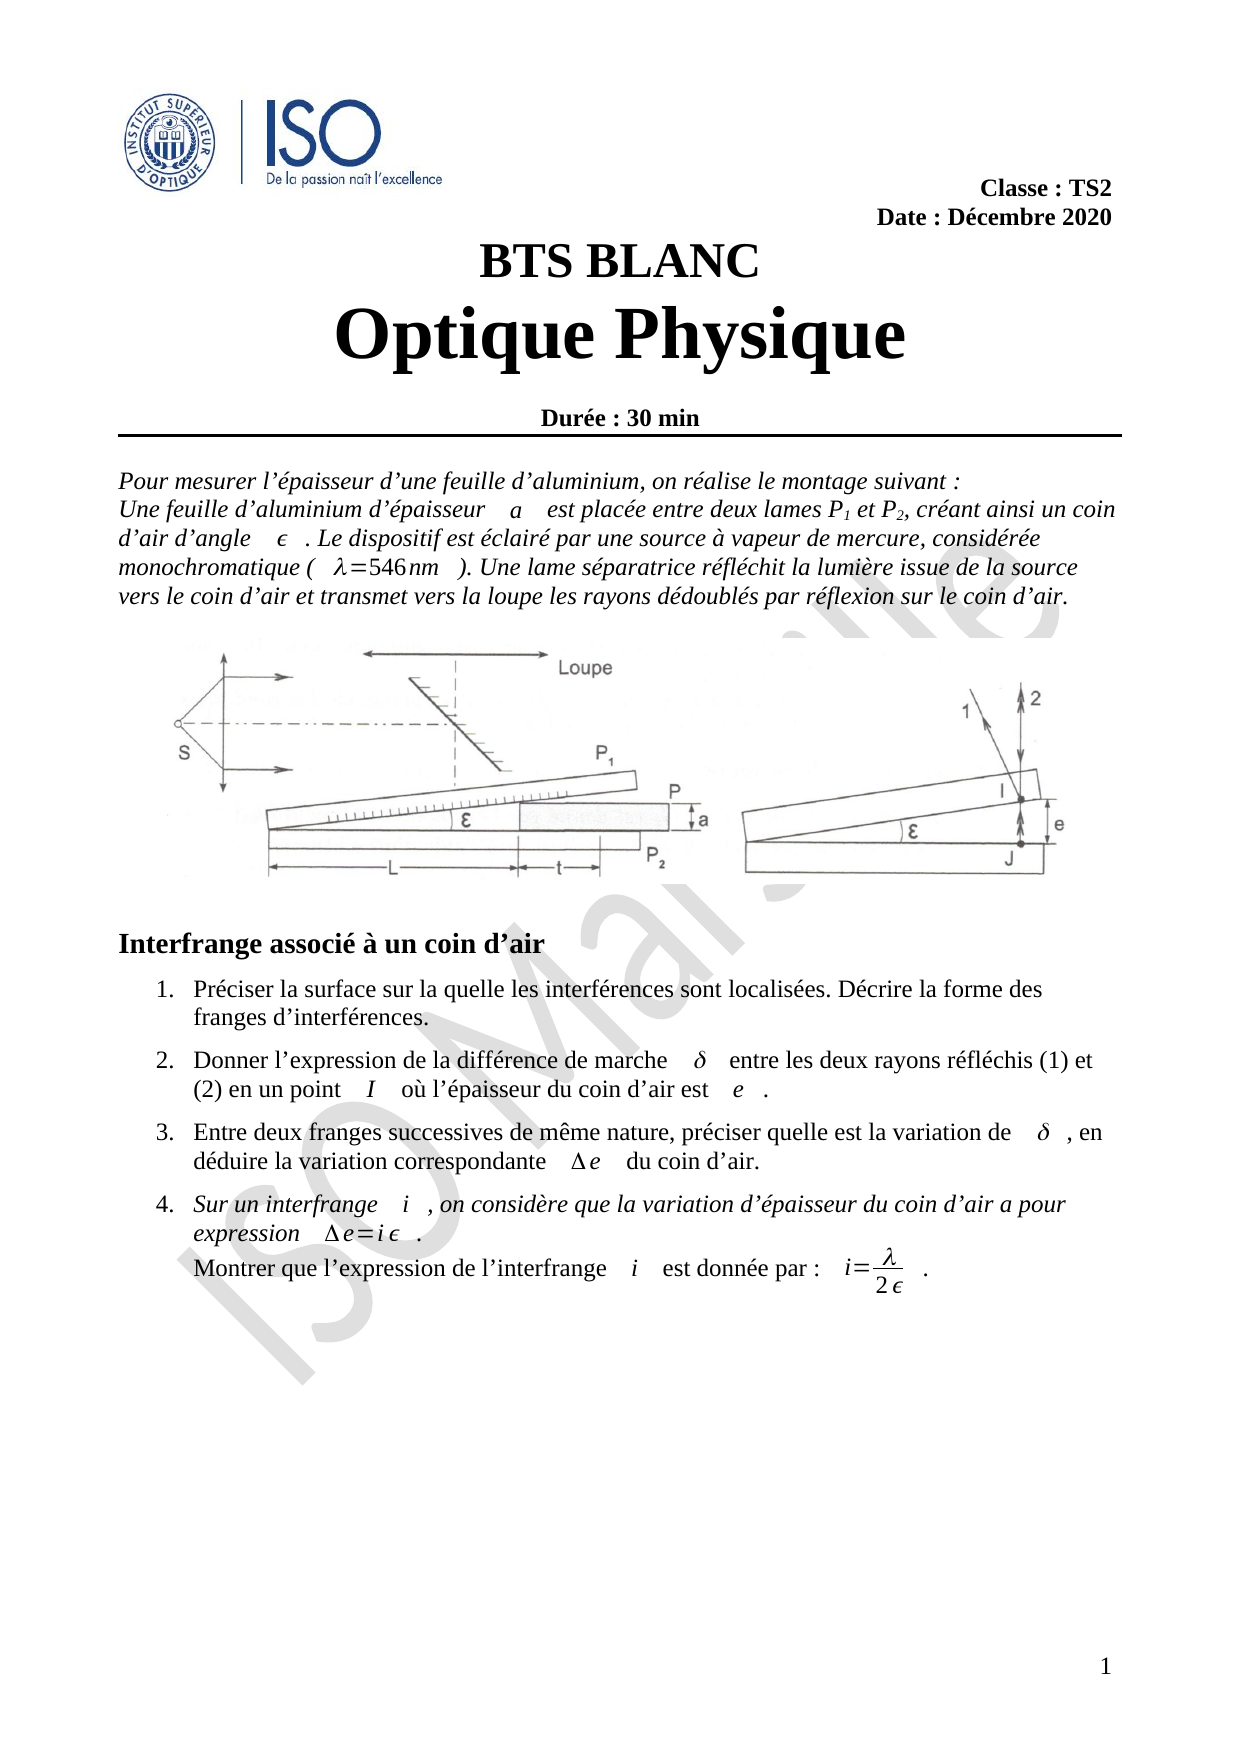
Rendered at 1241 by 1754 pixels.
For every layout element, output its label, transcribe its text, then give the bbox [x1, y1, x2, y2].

text BTS BLANC [118, 231, 1122, 288]
text Optique Physique [118, 288, 1122, 374]
list Entre deux franges successives de même nature, préciser quelle est la variation de , en déduire la variation correspondante du coin d’air. [156, 1117, 315, 1175]
list Montrer que l’expression de l’interfrange est donnée par : . [156, 1247, 213, 1298]
text Interfrange associé à un coin d’air [520, 926, 647, 959]
list Donner l’expression de la différence de marche entre les deux rayons réfléchis (1) et (2) en un point où l’épaisseur du coin d’air est . [481, 1046, 1122, 1103]
list Montrer que l’expression de l’interfrange est donnée par : . [337, 1247, 1122, 1298]
list Entre deux franges successives de même nature, préciser quelle est la variation de , en déduire la variation correspondante du coin d’air. [402, 1117, 1122, 1175]
list Donner l’expression de la différence de marche entre les deux rayons réfléchis (1) et (2) en un point où l’épaisseur du coin d’air est . [156, 1046, 490, 1103]
list Entre deux franges successives de même nature, préciser quelle est la variation de , en déduire la variation correspondante du coin d’air. [322, 1122, 430, 1175]
picture [118, 88, 455, 197]
list Sur un interfrange , on considère que la variation d’épaisseur du coin d’air a pour expression . [334, 1189, 440, 1240]
text Interfrange associé à un coin d’air [667, 926, 1122, 959]
list Sur un interfrange , on considère que la variation d’épaisseur du coin d’air a pour expression . [445, 1189, 1122, 1247]
text Pour mesurer l’épaisseur d’une feuille d’aluminium, on réalise le montage suivant : [118, 466, 1122, 494]
list Préciser la surface sur la quelle les interférences sont localisées. Décrire la forme des franges d’interférences. [156, 974, 538, 1031]
list Sur un interfrange , on considère que la variation d’épaisseur du coin d’air a pour expression . [156, 1189, 245, 1247]
list Préciser la surface sur la quelle les interférences sont localisées. Décrire la forme des franges d’interférences. [568, 974, 1122, 1031]
list Montrer que l’expression de l’interfrange est donnée par : . [192, 1247, 353, 1298]
list Préciser la surface sur la quelle les interférences sont localisées. Décrire la forme des franges d’interférences. [535, 974, 599, 1031]
text Une feuille d’aluminium d’épaisseur est placée entre deux lames P1 et P2, créant ainsi un coin d’air d’angle . Le dispositif est éclairé par une source à vapeur de mercure, considérée monochromatique (). Une lame séparatrice réfléchit la lumière issue de la source vers le coin d’air et transmet vers la loupe les rayons dédoublés par réflexion sur le coin d’air. [118, 494, 1122, 609]
text Interfrange associé à un coin d’air [118, 926, 510, 959]
list Sur un interfrange , on considère que la variation d’épaisseur du coin d’air a pour expression . [245, 1189, 364, 1247]
text Durée : 30 min [118, 403, 1122, 434]
